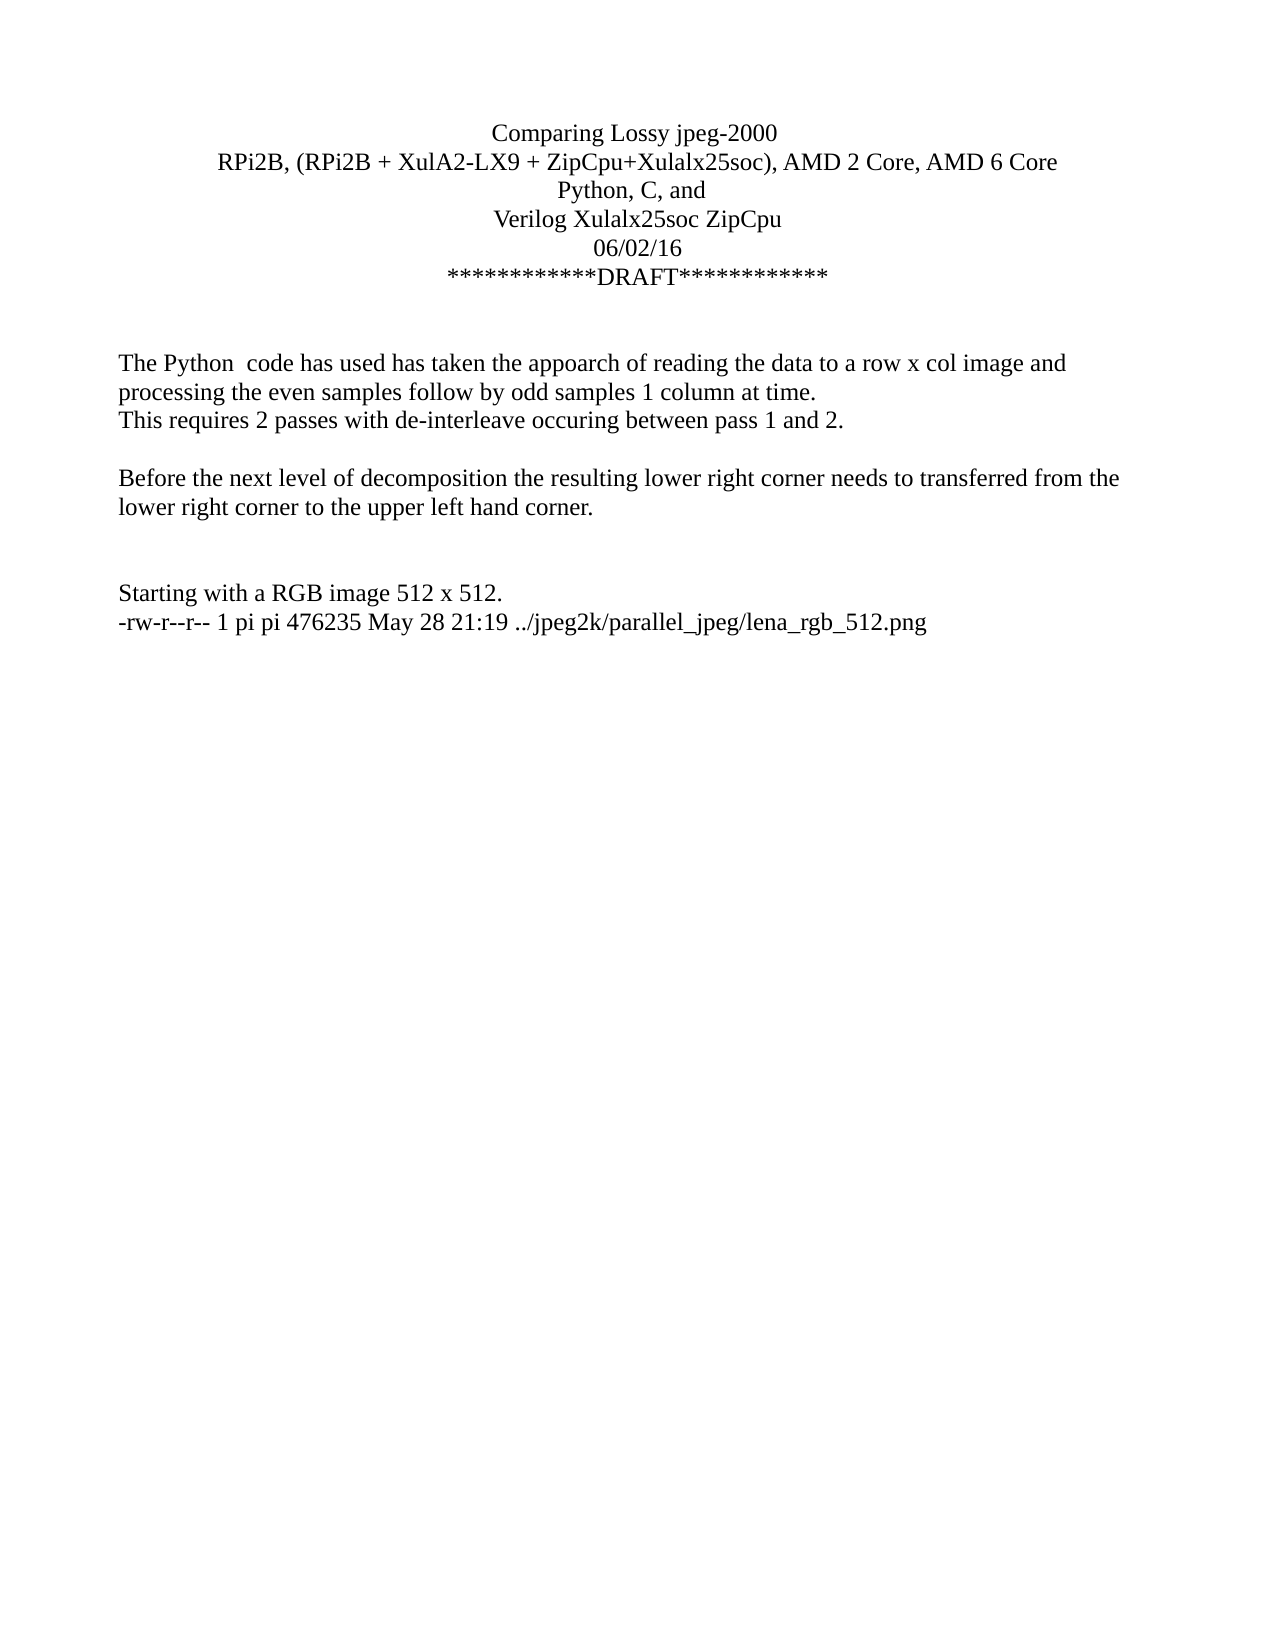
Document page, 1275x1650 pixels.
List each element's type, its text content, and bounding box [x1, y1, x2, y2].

text ************DRAFT************ [118, 262, 1157, 291]
text Python, C, and [118, 176, 1157, 204]
text This requires 2 passes with de-interleave occuring between pass 1 and 2. [118, 406, 1157, 434]
text Starting with a RGB image 512 x 512. [118, 578, 1157, 607]
text RPi2B, (RPi2B + XulA2-LX9 + ZipCpu+Xulalx25soc), AMD 2 Core, AMD 6 Core [118, 147, 1157, 176]
text The Python code has used has taken the appoarch of reading the data to a row x col image and processing the even samples follow by odd samples 1 column at time. [118, 348, 1157, 406]
text -rw-r--r-- 1 pi pi 476235 May 28 21:19 ../jpeg2k/parallel_jpeg/lena_rgb_512.png [118, 607, 1157, 636]
text Before the next level of decomposition the resulting lower right corner needs to transferred from the lower right corner to the upper left hand corner. [118, 463, 1157, 521]
text Comparing Lossy jpeg-2000 [118, 118, 1157, 147]
text Verilog Xulalx25soc ZipCpu [118, 204, 1157, 233]
text 06/02/16 [118, 233, 1157, 262]
